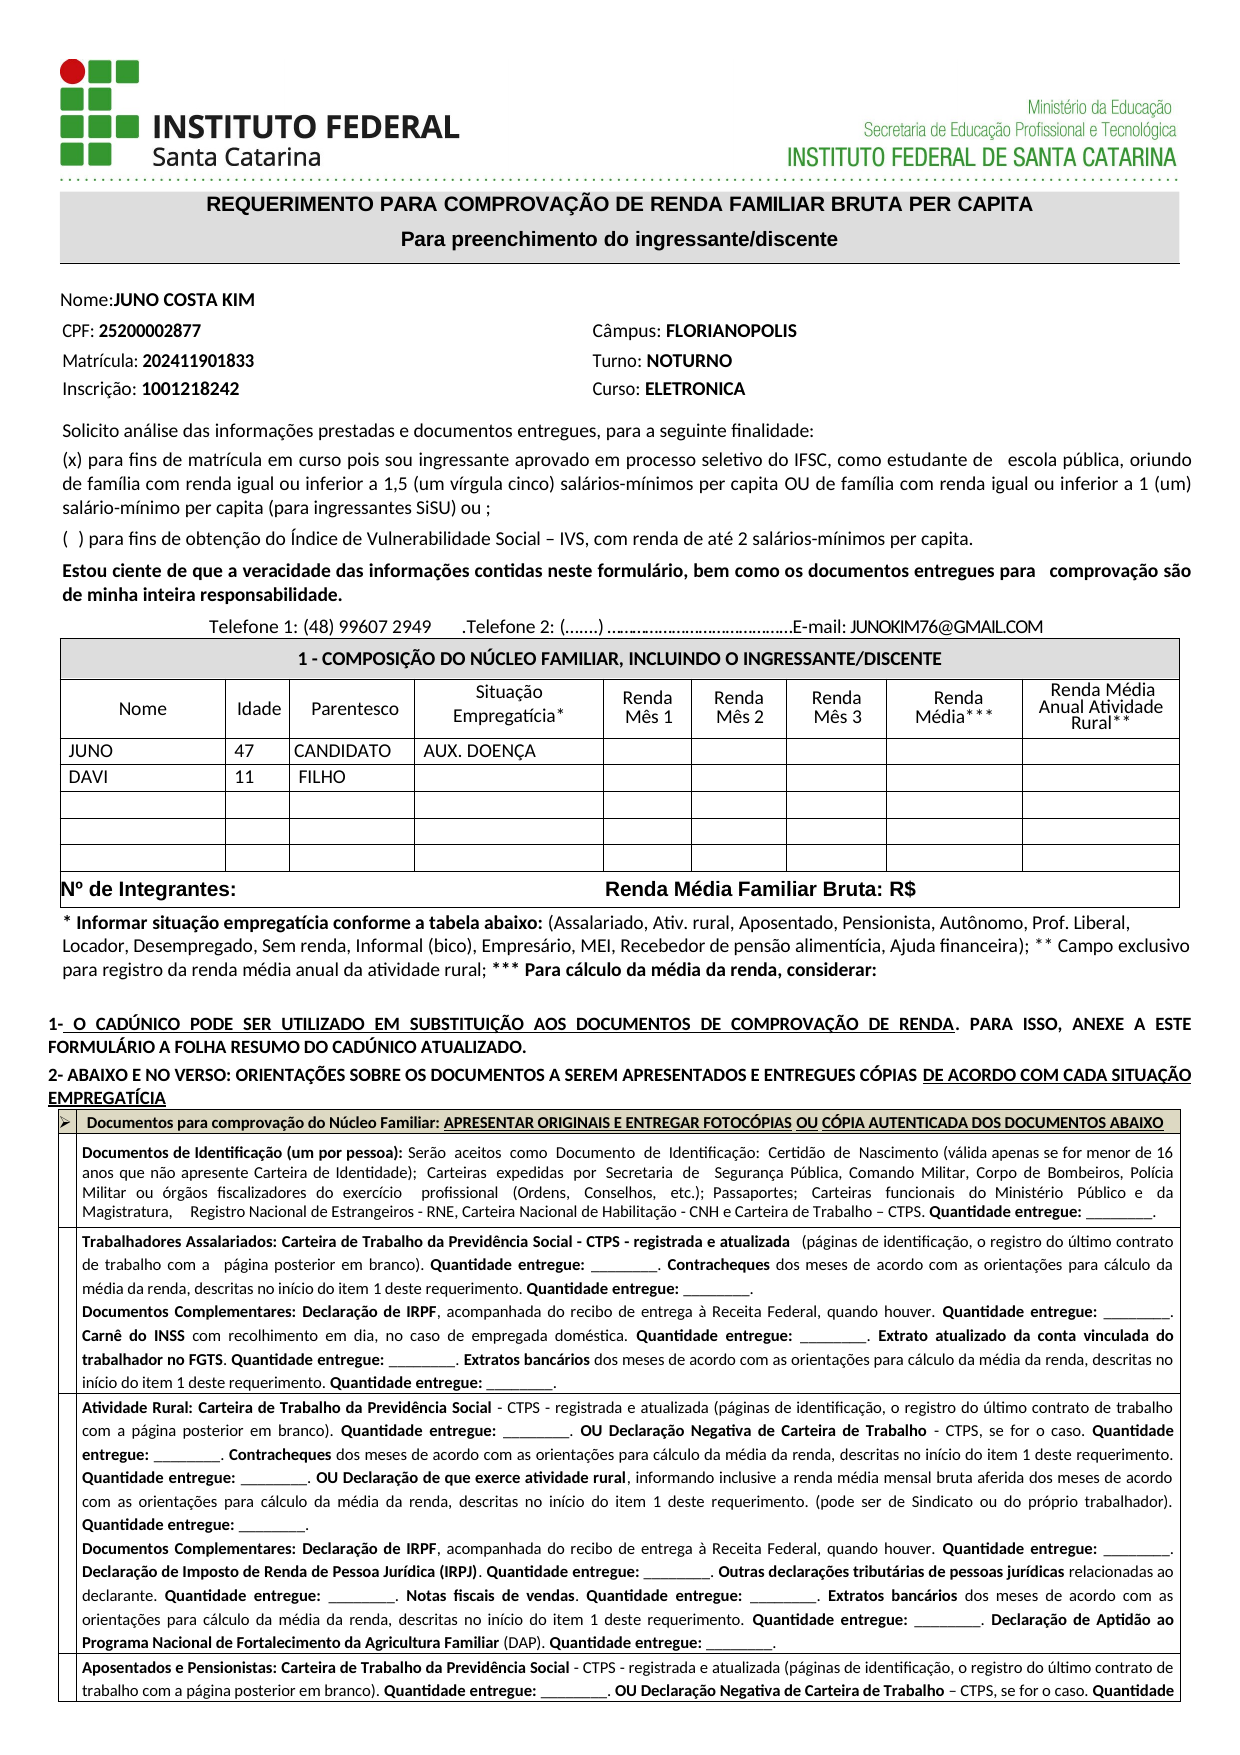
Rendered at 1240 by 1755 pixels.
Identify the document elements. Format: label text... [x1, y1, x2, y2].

table_cell Aposentados e Pensionistas: Carteira de Trabalho da Previdência Social - CTPS - registrada e atualizada (páginas de identificação, o registro do último contrato de trabalho com a página posterior em branco). Quantidade entregue: ________. OU Declaração Negativa de Carteira de Trabalho – CTPS, se for o caso. Quantidade [77, 1654, 1180, 1701]
table_cell [692, 845, 786, 871]
table_cell [604, 765, 691, 791]
text Telefone 1: (48) 99607 2949 .Telefone 2: (…....) ……………………………………E-mail: JUNOKIM76@GMAIL.COM [62, 614, 1192, 638]
text CPF: 25200002877 Câmpus: FLORIANOPOLIS [62, 318, 1192, 342]
table_cell [604, 792, 691, 817]
text Solicito análise das informações prestadas e documentos entregues, para a seguinte finalidade: [62, 418, 1192, 442]
table_cell [604, 819, 691, 844]
table_header [59, 1110, 76, 1133]
table_cell [226, 792, 289, 817]
table_cell Atividade Rural: Carteira de Trabalho da Previdência Social - CTPS - registrada e atualizada (páginas de identificação, o registro do último contrato de trabalho com a página posterior em branco). Quantidade entregue: ________. OU Declaração Negativa de Carteira de Trabalho - CTPS, se for o caso. Quantidade entregue: ________. Contracheques dos meses de acordo com as orientações para cálculo da média da renda, descritas no início do item 1 deste requerimento. Quantidade entregue: ________. OU Declaração de que exerce atividade rural, informando inclusive a renda média mensal bruta aferida dos meses de acordo com as orientações para cálculo da média da renda, descritas no início do item 1 deste requerimento. (pode ser de Sindicato ou do próprio trabalhador). Quantidade entregue: ________. Documentos Complementares: Declaração de IRPF, acompanhada do recibo de entrega à Receita Federal, quando houver. Quantidade entregue: ________. Declaração de Imposto de Renda de Pessoa Jurídica (IRPJ). Quantidade entregue: ________. Outras declarações tributárias de pessoas jurídicas relacionadas ao declarante. Quantidade entregue: ________. Notas fiscais de vendas. Quantidade entregue: ________. Extratos bancários dos meses de acordo com as orientações para cálculo da média da renda, descritas no início do item 1 deste requerimento. Quantidade entregue: ________. Declaração de Aptidão ao Programa Nacional de Fortalecimento da Agricultura Familiar (DAP). Quantidade entregue: ________. [77, 1394, 1180, 1653]
table_cell [887, 845, 1022, 871]
table_cell [59, 1134, 76, 1227]
text (x) para fins de matrícula em curso pois sou ingressante aprovado em processo seletivo do IFSC, como estudante de escola pública, oriundo de família com renda igual ou inferior a 1,5 (um vírgula cinco) salários-mínimos per capita OU de família com renda igual ou inferior a 1 (um) salário-mínimo per capita (para ingressantes SiSU) ou ; [62, 448, 1192, 520]
table_cell FILHO [290, 765, 414, 791]
table_cell [290, 845, 414, 871]
table_cell [692, 792, 786, 817]
table_cell [59, 1394, 76, 1653]
table_cell Renda Média Anual Atividade Rural** [1023, 680, 1179, 738]
table_cell [887, 792, 1022, 817]
table_cell [61, 792, 225, 817]
table_cell Nome [61, 680, 225, 738]
table_cell 47 [226, 739, 289, 764]
table_cell Renda Mês 3 [787, 680, 886, 738]
text 1- O CADÚNICO PODE SER UTILIZADO EM SUBSTITUIÇÃO AOS DOCUMENTOS DE COMPROVAÇÃO DE RENDA. PARA ISSO, ANEXE A ESTE FORMULÁRIO A FOLHA RESUMO DO CADÚNICO ATUALIZADO. [48, 1012, 1192, 1058]
table_cell Renda Média*** [887, 680, 1022, 738]
table_cell [692, 765, 786, 791]
table_cell Trabalhadores Assalariados: Carteira de Trabalho da Previdência Social - CTPS - registrada e atualizada (páginas de identificação, o registro do último contrato de trabalho com a página posterior em branco). Quantidade entregue: ________. Contracheques dos meses de acordo com as orientações para cálculo da média da renda, descritas no início do item 1 deste requerimento. Quantidade entregue: ________. Documentos Complementares: Declaração de IRPF, acompanhada do recibo de entrega à Receita Federal, quando houver. Quantidade entregue: ________. Carnê do INSS com recolhimento em dia, no caso de empregada doméstica. Quantidade entregue: ________. Extrato atualizado da conta vinculada do trabalhador no FGTS. Quantidade entregue: ________. Extratos bancários dos meses de acordo com as orientações para cálculo da média da renda, descritas no início do item 1 deste requerimento. Quantidade entregue: ________. [77, 1228, 1180, 1393]
table_cell [290, 819, 414, 844]
table_cell [787, 819, 886, 844]
table_cell [887, 765, 1022, 791]
table_cell [604, 845, 691, 871]
text ( ) para fins de obtenção do Índice de Vulnerabilidade Social – IVS, com renda de até 2 salários-mínimos per capita. [62, 527, 1192, 551]
table_cell [415, 819, 603, 844]
table_cell JUNO [61, 739, 225, 764]
text Nome:JUNO COSTA KIM [60, 287, 1192, 311]
table_cell [692, 819, 786, 844]
text Inscrição: 1001218242 Curso: ELETRONICA [62, 376, 1192, 400]
table_cell [61, 845, 225, 871]
table_cell [787, 792, 886, 817]
table_cell [787, 739, 886, 764]
table_cell DAVI [61, 765, 225, 791]
picture [60, 59, 1182, 181]
table_cell Renda Mês 1 [604, 680, 691, 738]
table_cell Renda Mês 2 [692, 680, 786, 738]
text * Informar situação empregatícia conforme a tabela abaixo: (Assalariado, Ativ. rural, Aposentado, Pensionista, Autônomo, Prof. Liberal, Locador, Desempregado, Sem renda, Informal (bico), Empresário, MEI, Recebedor de pensão alimentícia, Ajuda financeira); ** Campo exclusivo para registro da renda média anual da atividade rural; *** Para cálculo da média da renda, considerar: [62, 911, 1192, 981]
table_cell [787, 765, 886, 791]
table_cell [1023, 845, 1179, 871]
table_cell [415, 765, 603, 791]
table_cell [1023, 765, 1179, 791]
table_cell Parentesco [290, 680, 414, 738]
table_cell [59, 1654, 76, 1701]
table_cell [887, 819, 1022, 844]
table_cell [415, 845, 603, 871]
table_cell Situação Empregatícia* [415, 680, 603, 738]
table_cell [787, 845, 886, 871]
table_cell Documentos de Identificação (um por pessoa): Serão aceitos como Documento de Identificação: Certidão de Nascimento (válida apenas se for menor de 16 anos que não apresente Carteira de Identidade); Carteiras expedidas por Secretaria de Segurança Pública, Comando Militar, Corpo de Bombeiros, Polícia Militar ou órgãos fiscalizadores do exercício profissional (Ordens, Conselhos, etc.); Passaportes; Carteiras funcionais do Ministério Público e da Magistratura, Registro Nacional de Estrangeiros - RNE, Carteira Nacional de Habilitação - CNH e Carteira de Trabalho – CTPS. Quantidade entregue: ________. [77, 1134, 1180, 1227]
text Matrícula: 202411901833 Turno: NOTURNO [62, 348, 1192, 372]
text 2- ABAIXO E NO VERSO: ORIENTAÇÕES SOBRE OS DOCUMENTOS A SEREM APRESENTADOS E ENTREGUES CÓPIAS DE ACORDO COM CADA SITUAÇÃO EMPREGATÍCIA [48, 1063, 1192, 1109]
table_cell 11 [226, 765, 289, 791]
table_cell [61, 819, 225, 844]
table_cell [415, 792, 603, 817]
table_cell [887, 739, 1022, 764]
table_cell [604, 739, 691, 764]
table_cell [1023, 819, 1179, 844]
table_cell CANDIDATO [290, 739, 414, 764]
text Estou ciente de que a veracidade das informações contidas neste formulário, bem como os documentos entregues para comprovação são de minha inteira responsabilidade. [62, 559, 1192, 606]
table_cell [290, 792, 414, 817]
table_cell Idade [226, 680, 289, 738]
table_cell AUX. DOENÇA [415, 739, 603, 764]
table_cell [1023, 739, 1179, 764]
table_cell [692, 739, 786, 764]
table_cell [59, 1228, 76, 1393]
table_cell [226, 819, 289, 844]
table_header Documentos para comprovação do Núcleo Familiar: APRESENTAR ORIGINAIS E ENTREGAR FOTOCÓPIAS OU CÓPIA AUTENTICADA DOS DOCUMENTOS ABAIXO [77, 1110, 1180, 1133]
table_header 1 - COMPOSIÇÃO DO NÚCLEO FAMILIAR, INCLUINDO O INGRESSANTE/DISCENTE [61, 639, 1179, 678]
table_cell [1023, 792, 1179, 817]
text Nº de Integrantes: Renda Média Familiar Bruta: R$ [61, 877, 1179, 901]
table_cell [226, 845, 289, 871]
